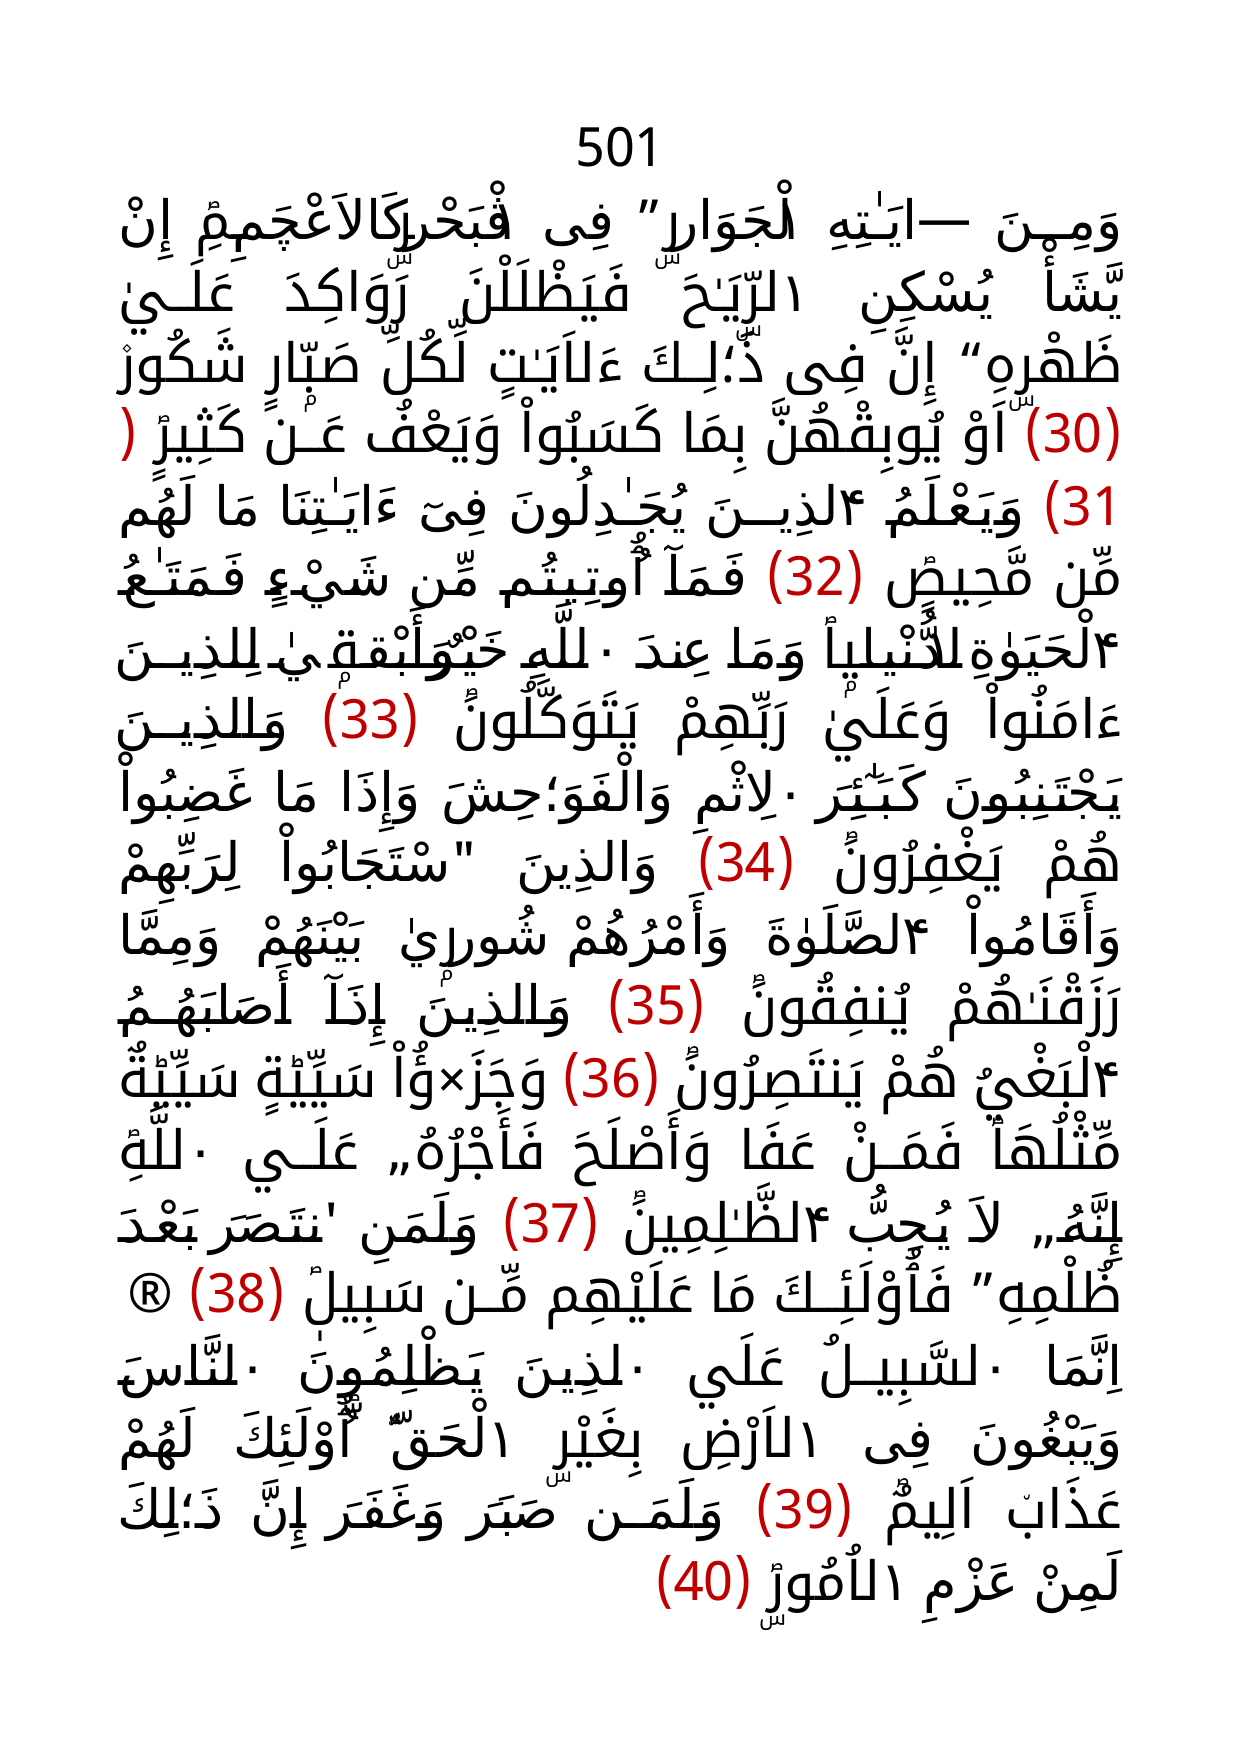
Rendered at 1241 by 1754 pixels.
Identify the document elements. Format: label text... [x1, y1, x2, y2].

text 501 [118, 118, 1122, 189]
text وَمِــنَ —ايَـٰتِهِ ۱لْجَوَارۣ” فِى ۱ڤْبَحْرۣ كَالاَعْچَمِؐ إِنْ يَّشَأْ يُسْكِنِ ۱لرّۣيَـٰحَ فَيَظْلَلْنَ رَوَاكِدَ عَلَــيٰ ظَهْرۣهِ“ إِنَّ فِى ذَ؛لِــكَ ءَلاَيَـٰتٍ لِّكُلِّ صَبّۭارٍ شَكُور۫ (30) اَوْ يُوبِقْهُنَّ بِمَا كَسَبُواْ وَيَعْفُ عَــن كَثِيرٍؐ (31) وَيَعْلَمُ ۴لذِيــنَ يُجَـٰدِلُونَ فِىٓ ءَايَـٰتِنَا مَا لَهُم مِّن مَّحِيصٍؐ (32) فَمَآ ٱُوتِيتُم مِّن شَيْءٍ فَمَتَـٰعُ ۴لْحَيَوٰةِ ۱لدُّنْيۭاؐ وَمَا عِندَ ۰للَّهِ خَيْرٌ وَأَبْقۭيٰ لِلذِيــنَ ءَامَنُواْ وَعَلَيٰ رَبِّهِمْ يَتَوَكَّلُونَؐ (33) وَالذِيــنَ يَجْتَنِبُونَ كَبَـٰٓئِرَ ۰لِاثْمِ وَالْفَوَ؛حِشَ وَإِذَا مَا غَضِبُواْ هُمْ يَغْفِرُونَؐ (34) وَالذِينَ "سْتَجَابُواْ لِرَبِّهِمْ وَأَقَامُواْ ۴لصَّلَوٰةَ وَأَمْرُهُمْ شُورۭيٰ بَيْنَهُمْ وَمِمَّا رَزَقْنَـٰهُمْ يُنفِقُونَؐ (35) وَالذِينَ إِذَآ أَصَابَهُمُ ۴لْبَغْيُ هُمْ يَنتَصِرُونَؐ (36) وَجَزَ×ؤُاْ سَيِّيؕةٍ سَيِّيؕةٌ مِّثْلُهَاؐ فَمَــنْ عَفَا وَأَصْلَحَ فَأَجْرُهُ„ عَلَــي ۰للَّهِؐ إِنَّهُ„ لاَ يُحِبُّ ۴لظَّـٰلِمِينَؐ (37) وَلَمَنِ 'نتَصَرَ بَعْدَ ظُلْمِهِ” فَٱُوْلَئِــكَ مَا عَلَيْهِم مِّــن سَبِيلٖؐ (38) ® اِنَّمَا ۰لسَّبِيــلُ عَلَي ۰لذِينَ يَظْلِمُونَ ۰لنَّاسَ وَيَبْغُونَ فِى ۱لاَرْضِ بِغَيْرۣ ۱لْحَقﱢّؐ ٱُوْلَئِكَ لَهُمْ عَذَاب٘ اَلِيمٌؐ (39) وَلَمَــن صَبَرَ وَغَفَرَ إِنَّ ذَ؛لِكَ لَمِنْ عَزْمِ ۱لاُمُورۣؐ (40) [118, 189, 1122, 1622]
